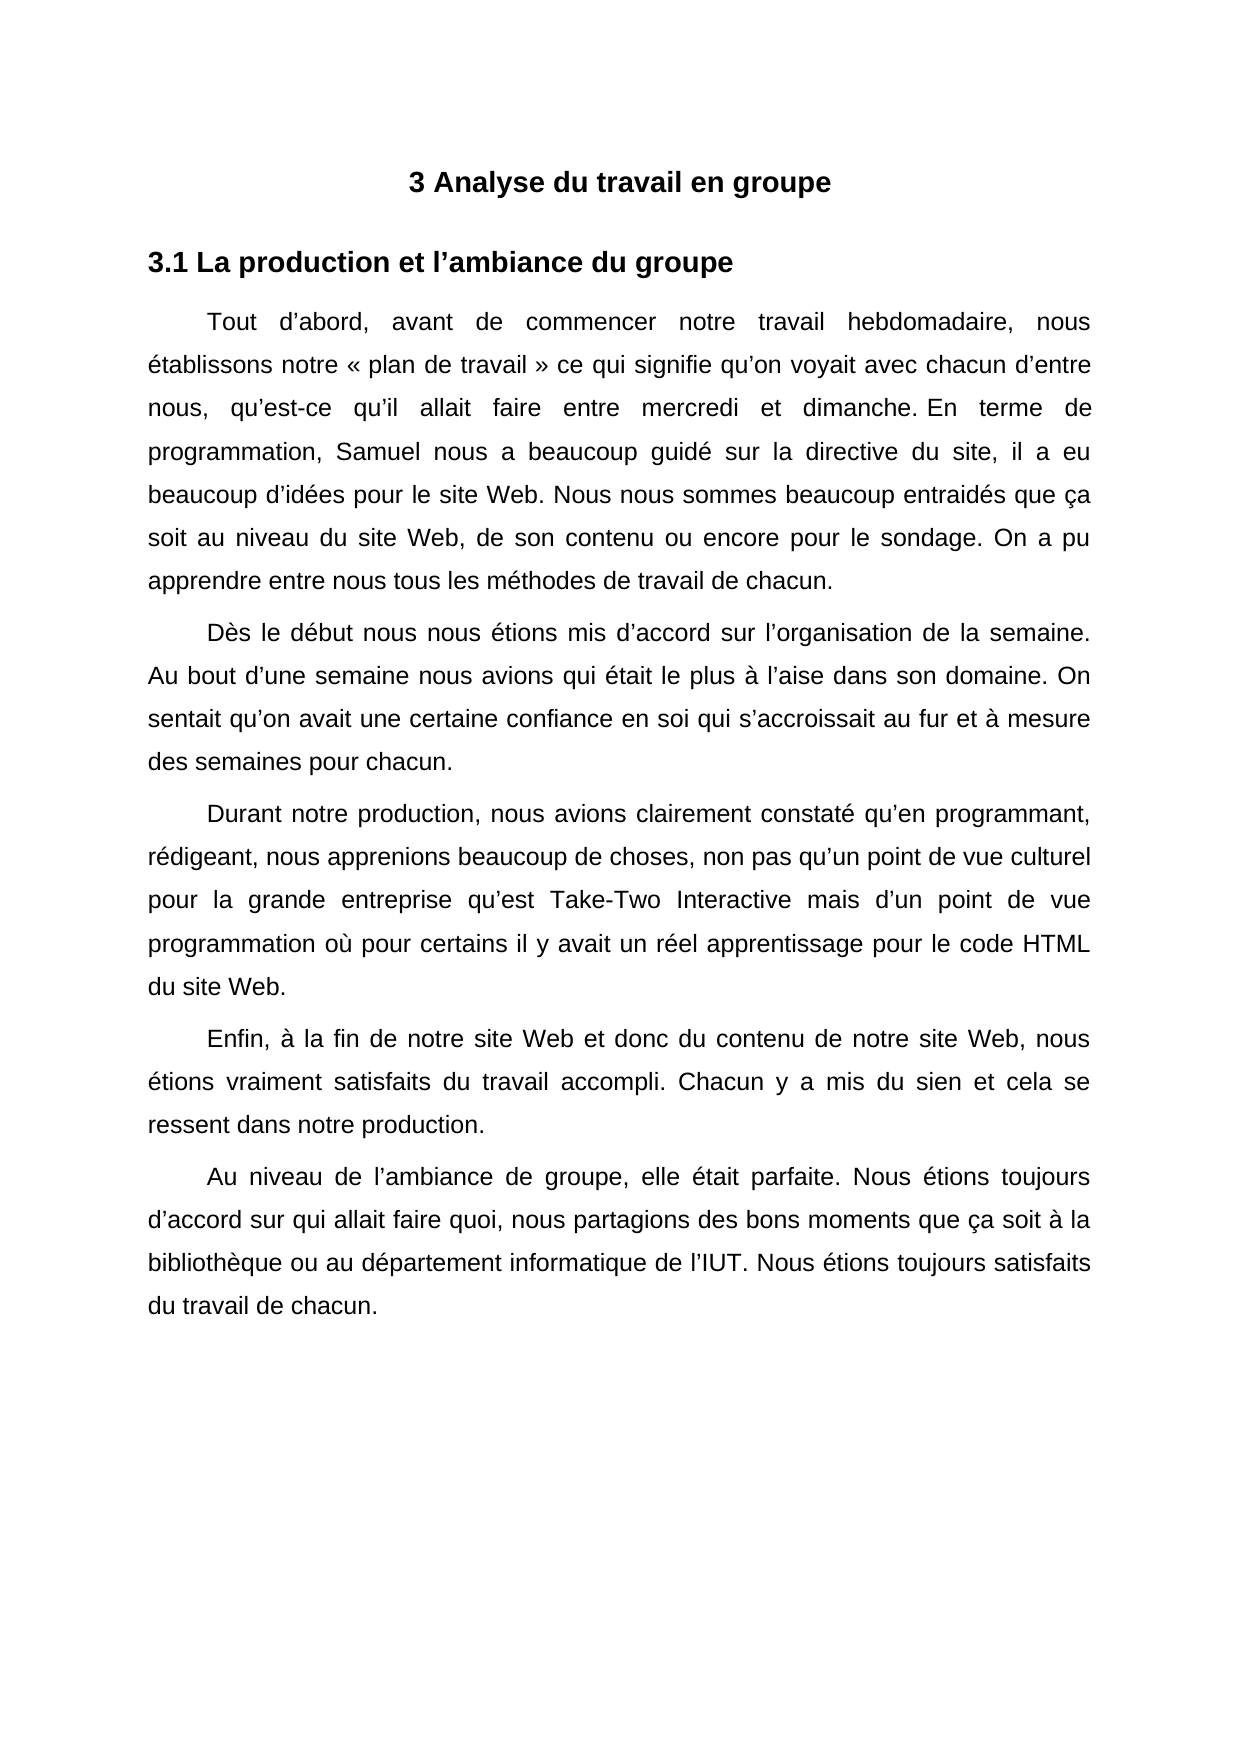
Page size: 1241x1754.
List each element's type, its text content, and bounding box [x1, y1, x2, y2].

subtitle Analyse du travail en groupe [148, 165, 1093, 199]
subtitle La production et l’ambiance du groupe [148, 245, 1093, 279]
text Enfin, à la fin de notre site Web et donc du contenu de notre site Web, nous étions vraiment satisfaits du travail accompli. Chacun y a mis du sien et cela se ressent dans notre production. [148, 1024, 1093, 1139]
text Dès le début nous nous étions mis d’accord sur l’organisation de la semaine. Au bout d’une semaine nous avions qui était le plus à l’aise dans son domaine. On sentait qu’on avait une certaine confiance en soi qui s’accroissait au fur et à mesure des semaines pour chacun. [148, 618, 1093, 776]
text Au niveau de l’ambiance de groupe, elle était parfaite. Nous étions toujours d’accord sur qui allait faire quoi, nous partagions des bons moments que ça soit à la bibliothèque ou au département informatique de l’IUT. Nous étions toujours satisfaits du travail de chacun. [148, 1162, 1093, 1320]
text Tout d’abord, avant de commencer notre travail hebdomadaire, nous établissons notre « plan de travail » ce qui signifie qu’on voyait avec chacun d’entre nous, qu’est-ce qu’il allait faire entre mercredi et dimanche. En terme de programmation, Samuel nous a beaucoup guidé sur la directive du site, il a eu beaucoup d’idées pour le site Web. Nous nous sommes beaucoup entraidés que ça soit au niveau du site Web, de son contenu ou encore pour le sondage. On a pu apprendre entre nous tous les méthodes de travail de chacun. [148, 307, 1093, 595]
text Durant notre production, nous avions clairement constaté qu’en programmant, rédigeant, nous apprenions beaucoup de choses, non pas qu’un point de vue culturel pour la grande entreprise qu’est Take-Two Interactive mais d’un point de vue programmation où pour certains il y avait un réel apprentissage pour le code HTML du site Web. [148, 799, 1093, 1001]
